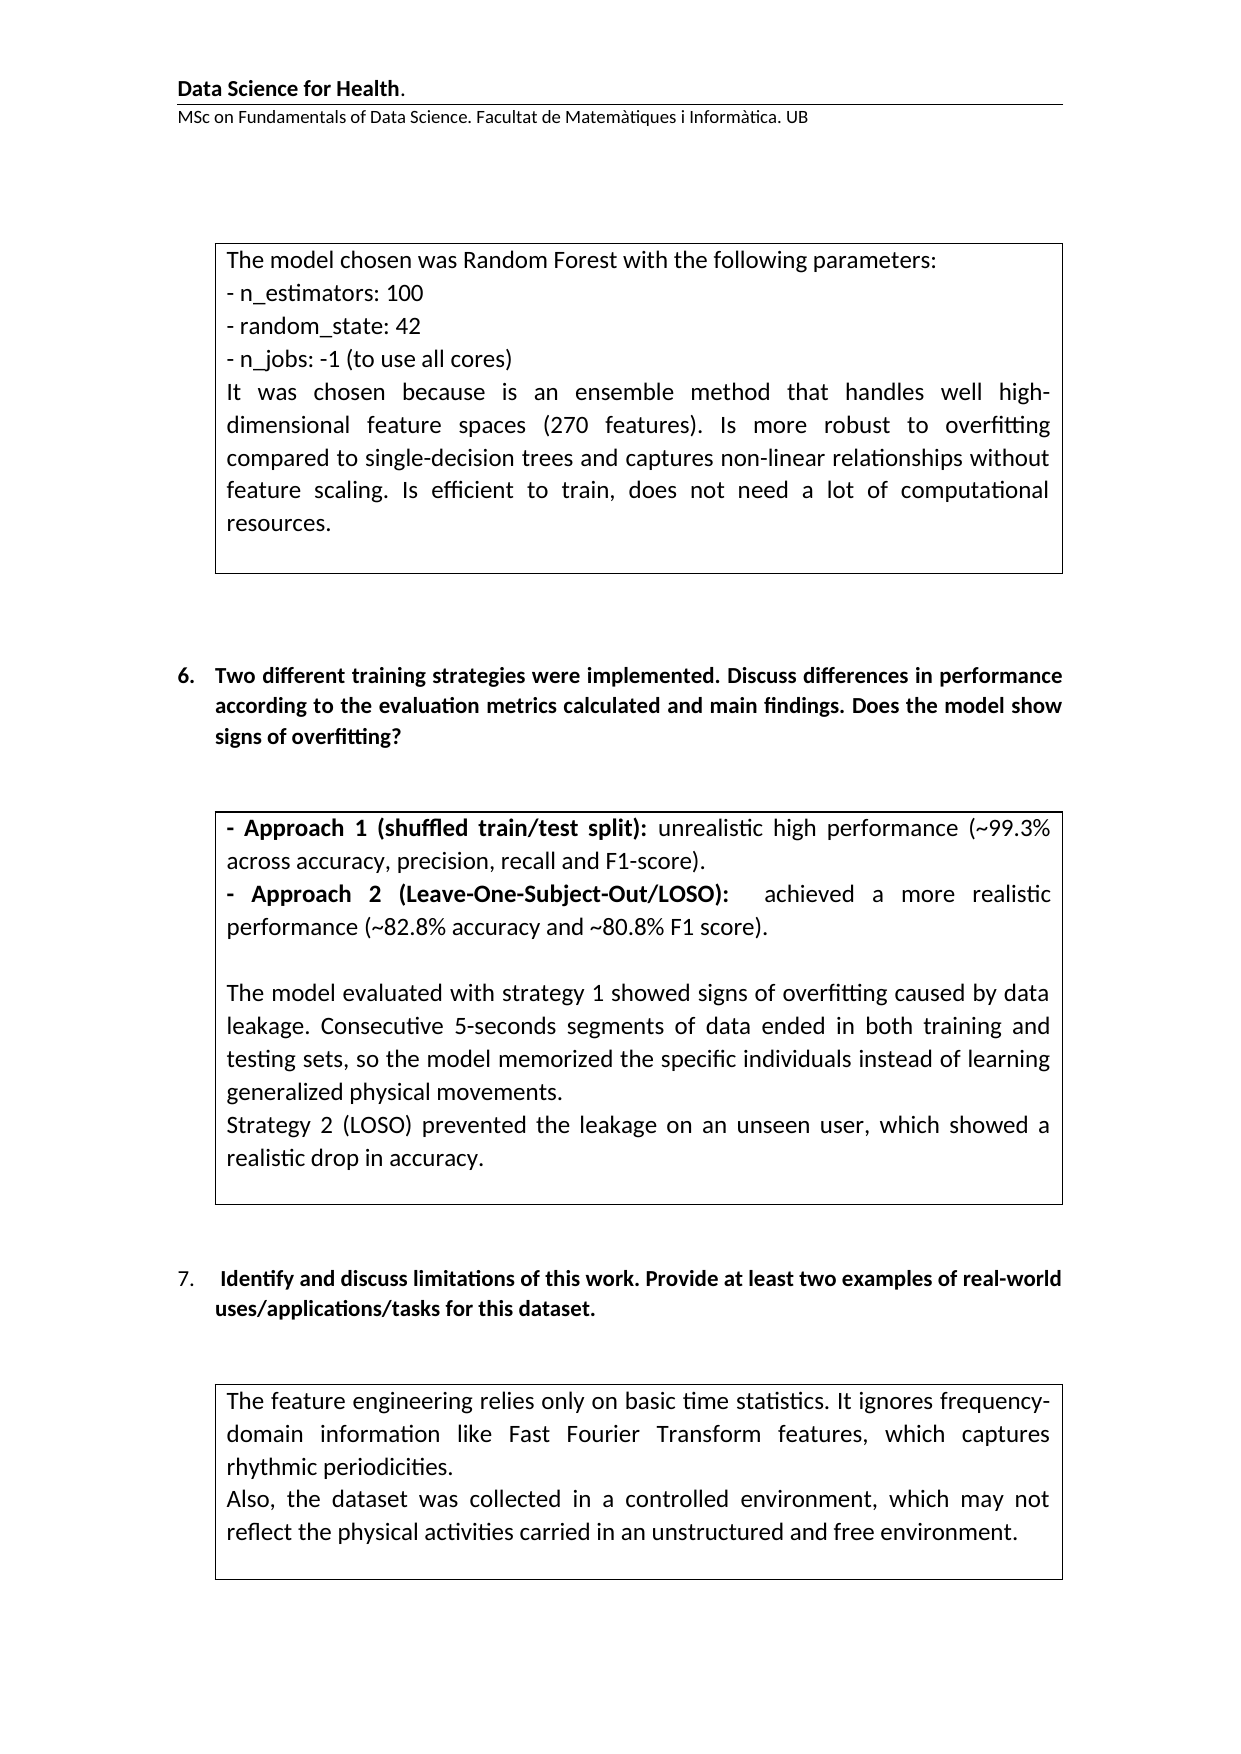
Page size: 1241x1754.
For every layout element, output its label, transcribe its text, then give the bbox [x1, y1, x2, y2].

list Identify and discuss limitations of this work. Provide at least two examples of real-world uses/applications/tasks for this dataset. [177, 1264, 1063, 1322]
table_header - Approach 1 (shuffled train/test split): unrealistic high performance (~99.3% across accuracy, precision, recall and F1-score). - Approach 2 (Leave-One-Subject-Out/LOSO): achieved a more realistic performance (~82.8% accuracy and ~80.8% F1 score). The model evaluated with strategy 1 showed signs of overfitting caused by data leakage. Consecutive 5-seconds segments of data ended in both training and testing sets, so the model memorized the specific individuals instead of learning generalized physical movements. Strategy 2 (LOSO) prevented the leakage on an unseen user, which showed a realistic drop in accuracy. [216, 813, 1062, 1204]
table_header The feature engineering relies only on basic time statistics. It ignores frequency-domain information like Fast Fourier Transform features, which captures rhythmic periodicities. Also, the dataset was collected in a controlled environment, which may not reflect the physical activities carried in an unstructured and free environment. [216, 1385, 1062, 1578]
table_header The model chosen was Random Forest with the following parameters: - n_estimators: 100 - random_state: 42 - n_jobs: -1 (to use all cores) It was chosen because is an ensemble method that handles well high-dimensional feature spaces (270 features). Is more robust to overfitting compared to single-decision trees and captures non-linear relationships without feature scaling. Is efficient to train, does not need a lot of computational resources. [216, 244, 1062, 573]
list Two different training strategies were implemented. Discuss differences in performance according to the evaluation metrics calculated and main findings. Does the model show signs of overfitting? [177, 661, 1063, 750]
